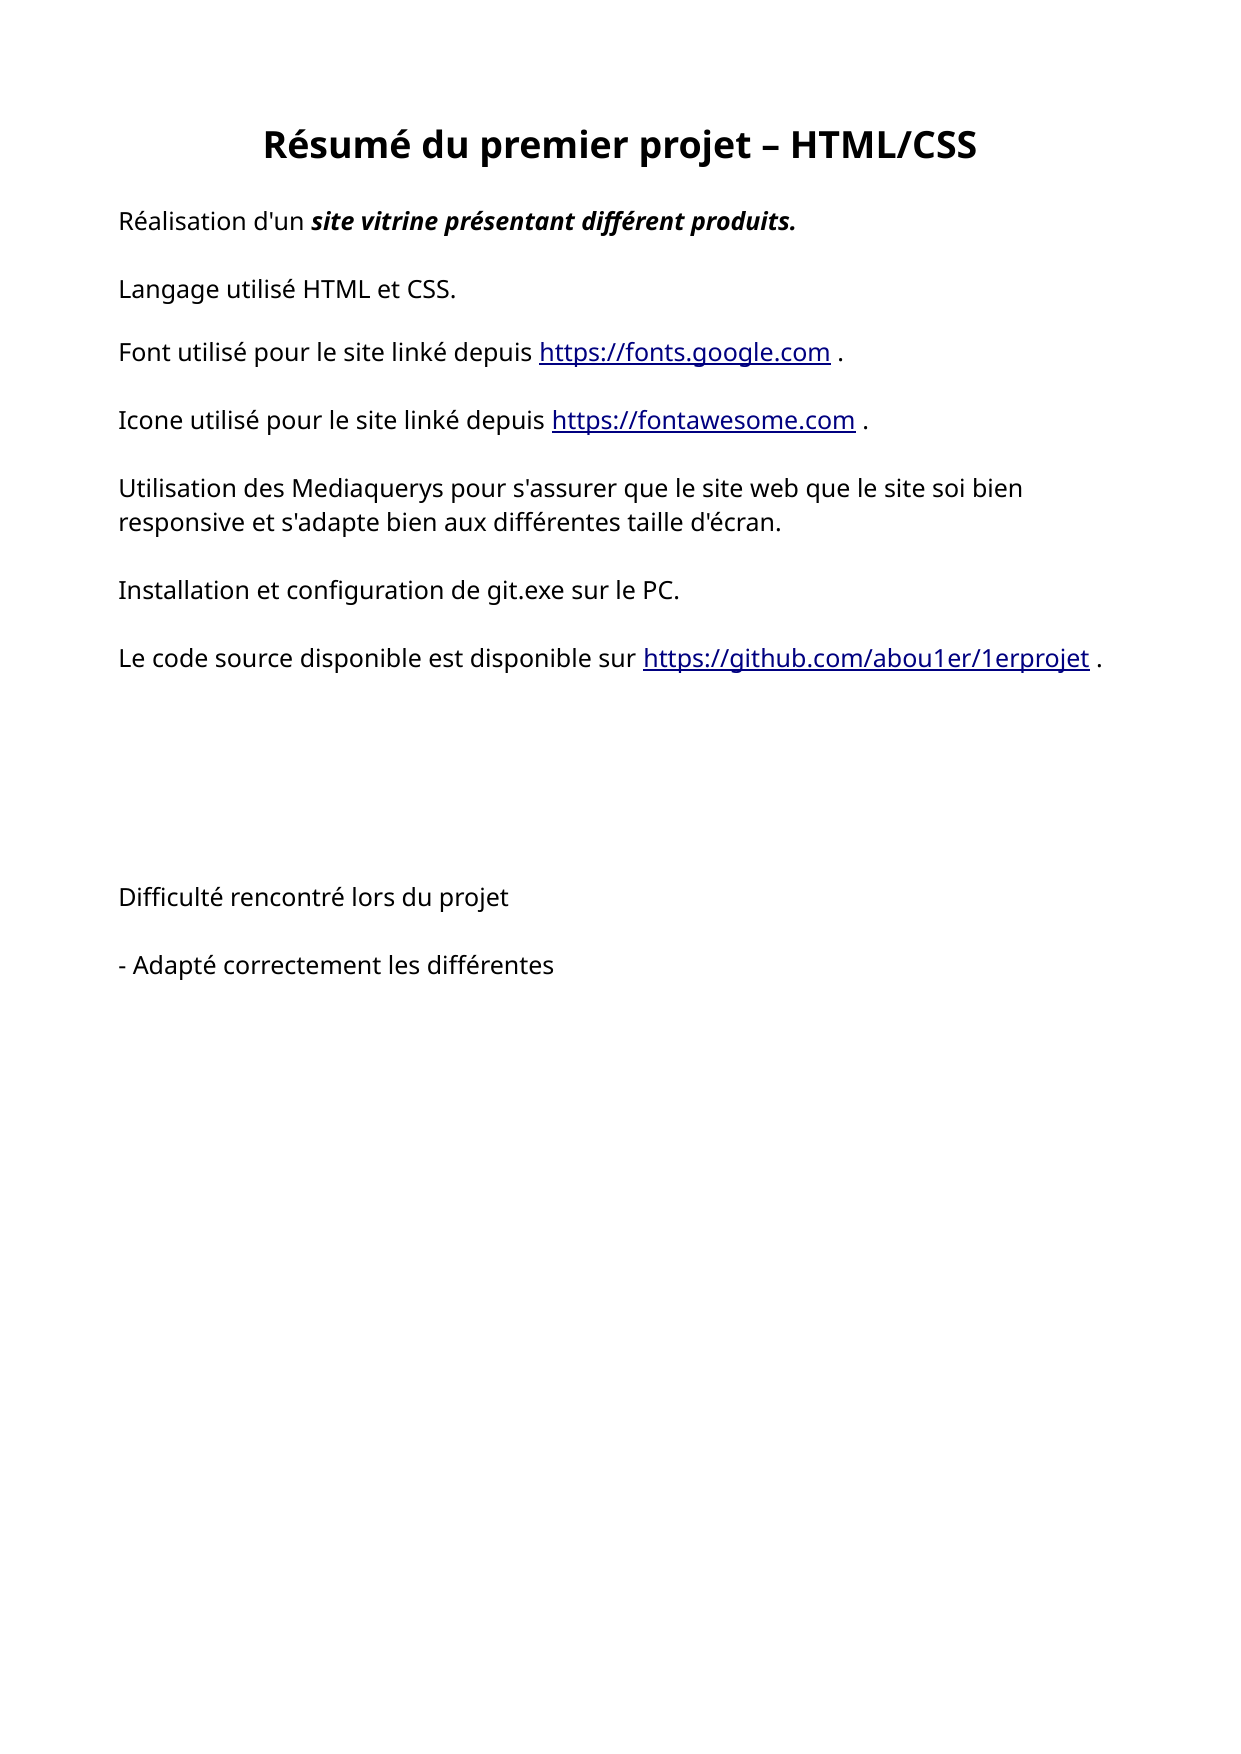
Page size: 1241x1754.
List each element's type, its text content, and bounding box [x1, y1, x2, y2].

text Le code source disponible est disponible sur https://github.com/abou1er/1erprojet . [118, 641, 1122, 675]
text Font utilisé pour le site linké depuis https://fonts.google.com . [118, 334, 1122, 368]
text - Adapté correctement les différentes [118, 947, 1122, 981]
text Icone utilisé pour le site linké depuis https://fontawesome.com . [118, 402, 1122, 436]
text Résumé du premier projet – HTML/CSS [118, 118, 1122, 169]
text Installation et configuration de git.exe sur le PC. [118, 573, 1122, 607]
text Langage utilisé HTML et CSS. [118, 271, 1122, 305]
text Réalisation d'un site vitrine présentant différent produits. [118, 203, 1122, 237]
text Difficulté rencontré lors du projet [118, 879, 1122, 913]
text Utilisation des Mediaquerys pour s'assurer que le site web que le site soi bien responsive et s'adapte bien aux différentes taille d'écran. [118, 470, 1122, 538]
